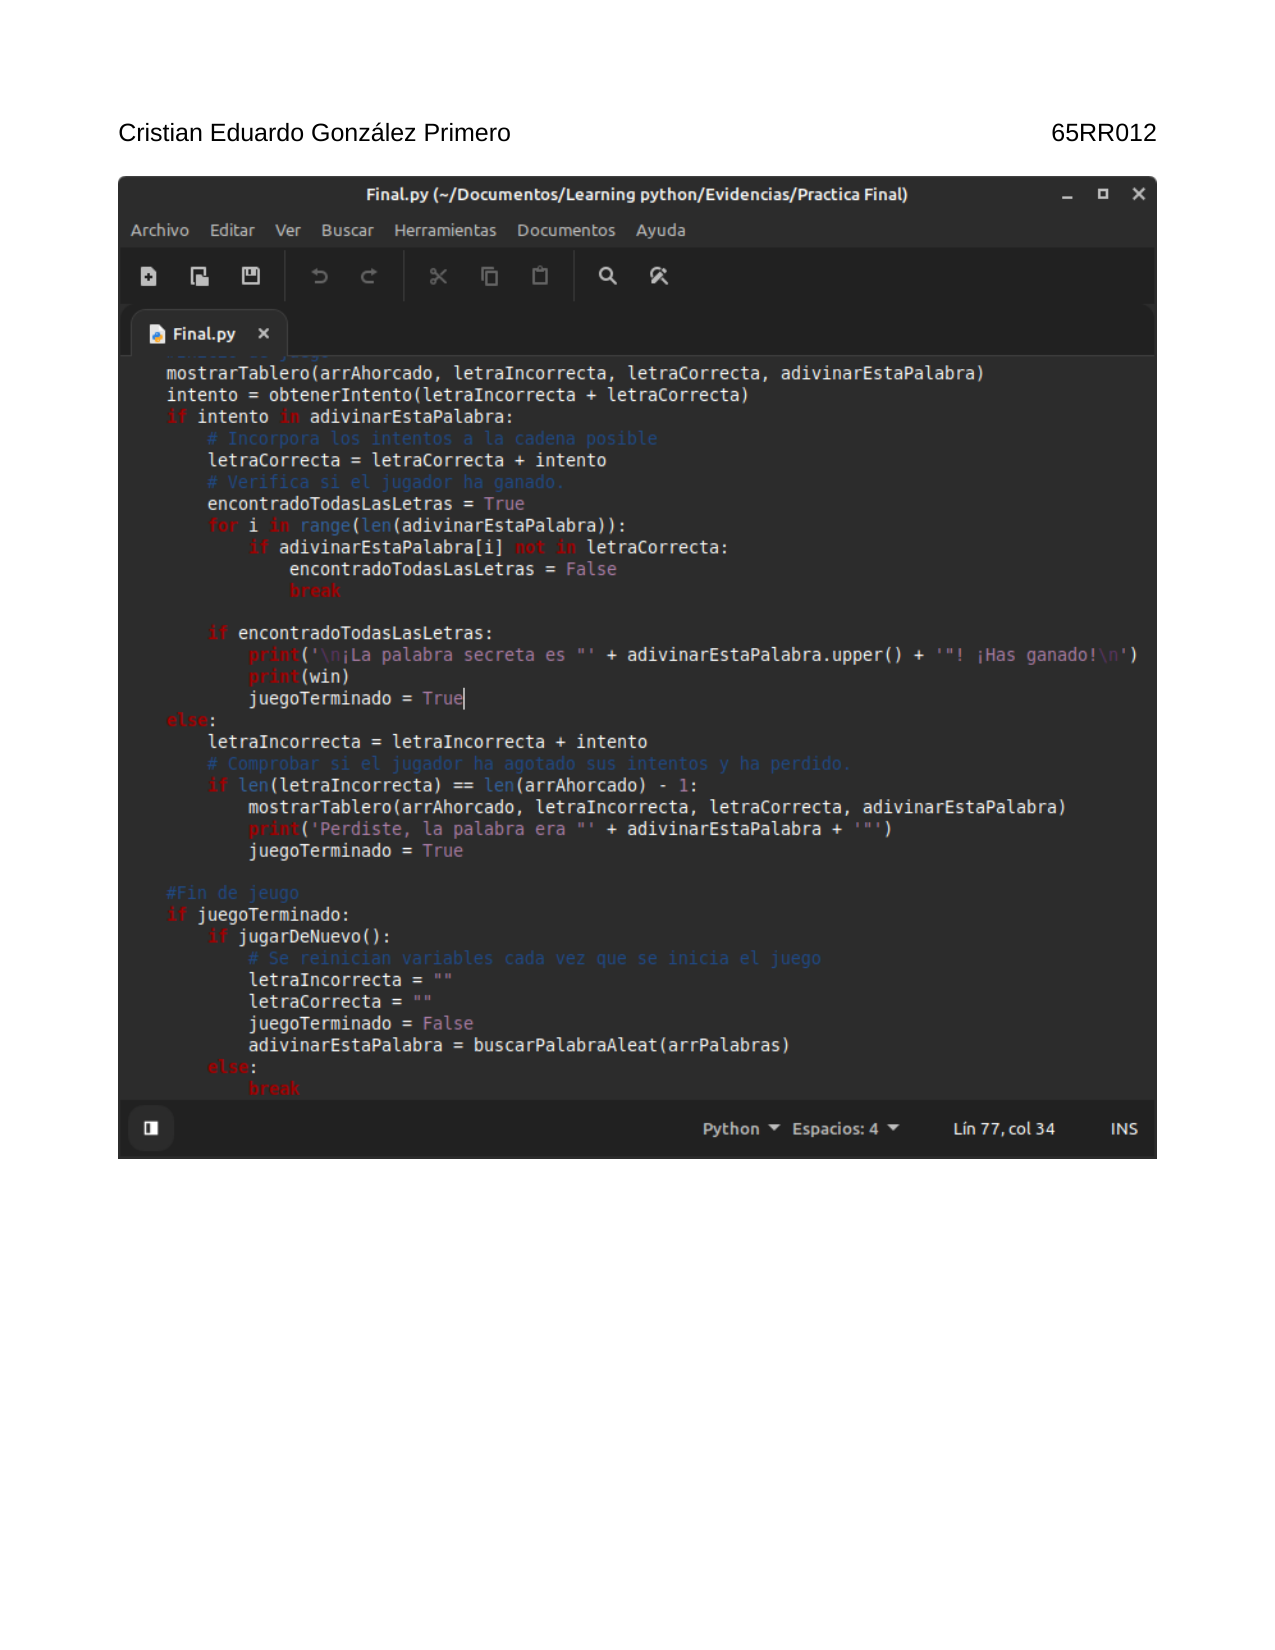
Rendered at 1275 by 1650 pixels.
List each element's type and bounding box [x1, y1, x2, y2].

picture [118, 176, 1157, 1159]
